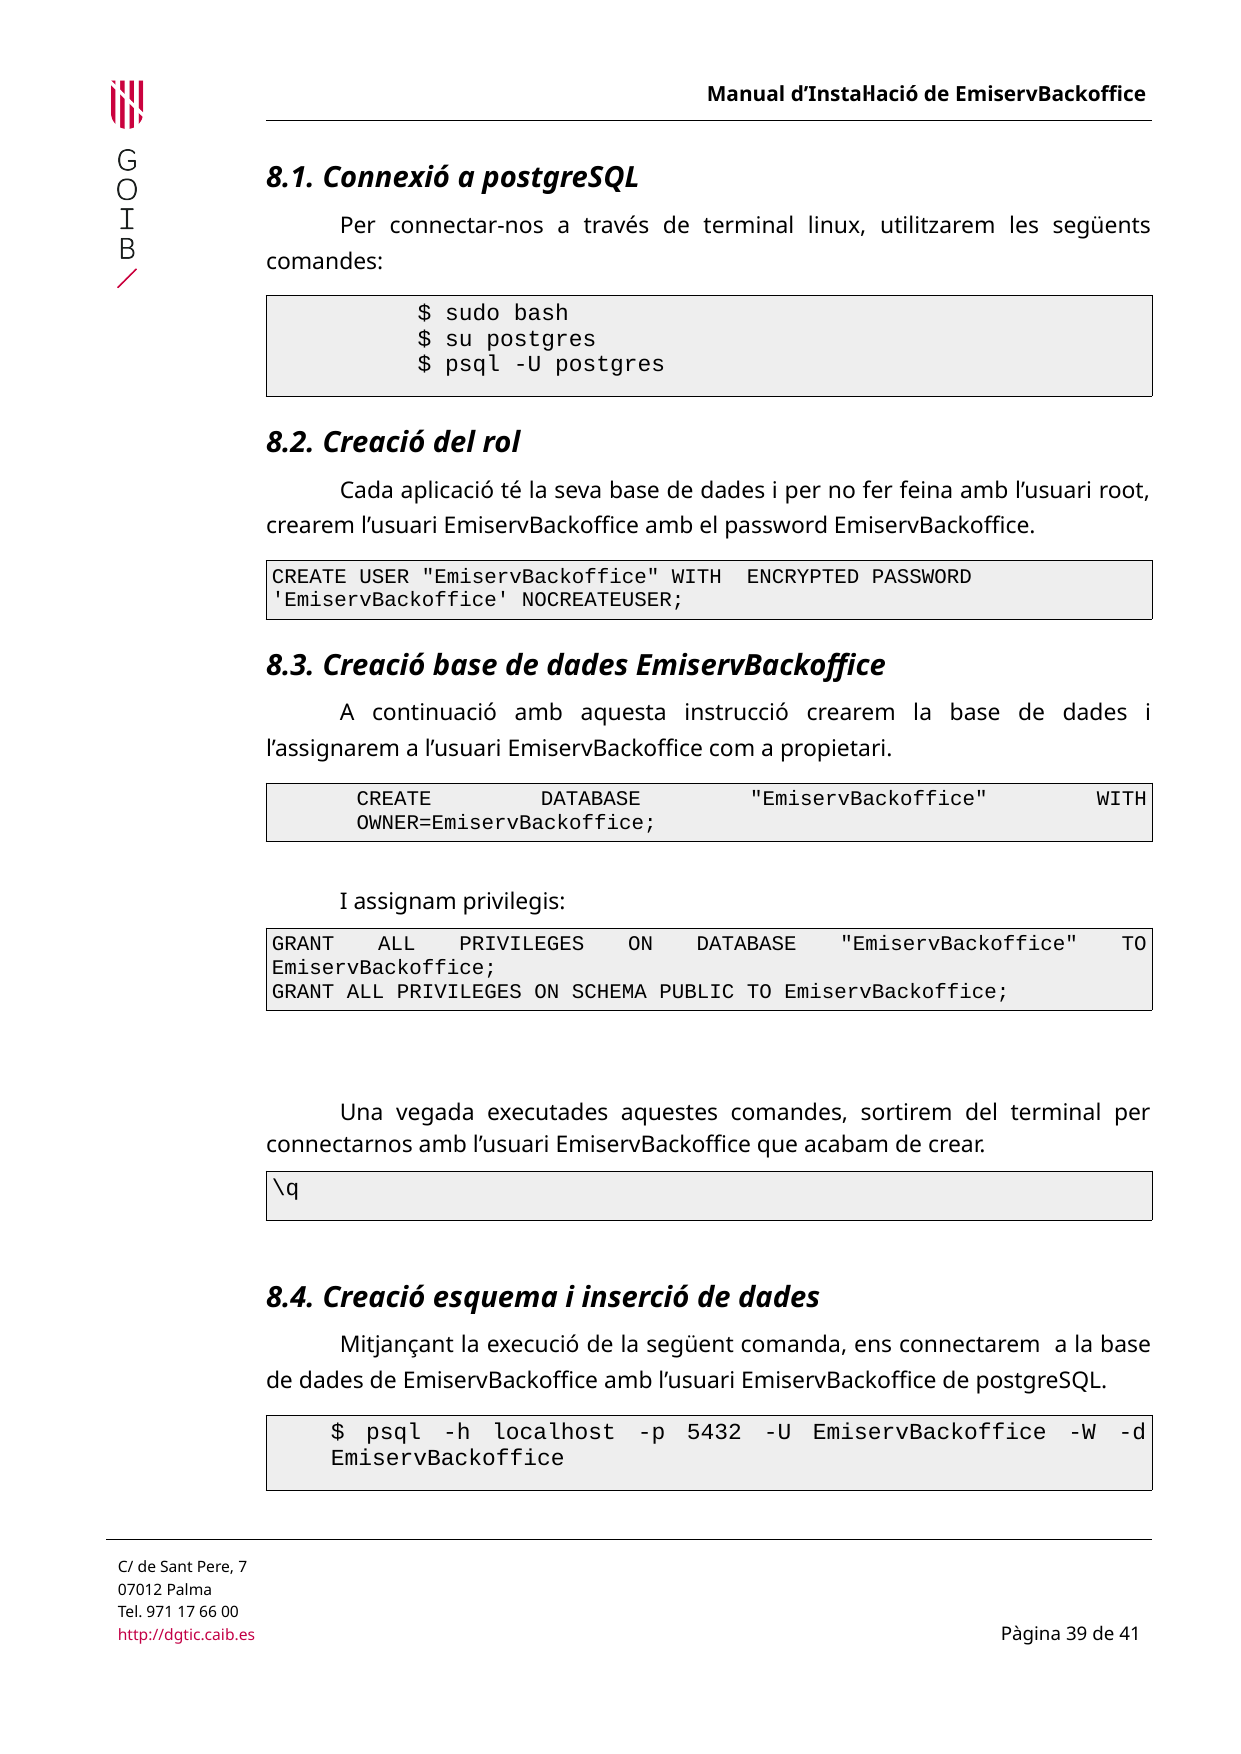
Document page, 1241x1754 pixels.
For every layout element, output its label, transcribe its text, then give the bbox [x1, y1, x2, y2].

text Cada aplicació té la seva base de dades i per no fer feina amb l’usuari root, crearem l’usuari EmiservBackoffice amb el password EmiservBackoffice. [266, 473, 1152, 541]
text Mitjançant la execució de la següent comanda, ens connectarem a la base de dades de EmiservBackoffice amb l’usuari EmiservBackoffice de postgreSQL. [266, 1328, 1152, 1396]
table_header \q [267, 1172, 1152, 1220]
picture [82, 57, 172, 319]
text A continuació amb aquesta instrucció crearem la base de dades i l’assignarem a l’usuari EmiservBackoffice com a propietari. [266, 696, 1152, 763]
subtitle Creació esquema i inserció de dades [266, 1276, 1152, 1316]
subtitle Creació base de dades EmiservBackoffice [266, 644, 1152, 684]
table_header GRANT ALL PRIVILEGES ON DATABASE "EmiservBackoffice" TO EmiservBackoffice; GRANT ALL PRIVILEGES ON SCHEMA PUBLIC TO EmiservBackoffice; [267, 929, 1152, 1010]
text I assignam privilegis: [266, 884, 1152, 916]
table_header $ psql -h localhost -p 5432 -U EmiservBackoffice -W -d EmiservBackoffice [267, 1416, 1152, 1490]
subtitle Connexió a postgreSQL [266, 156, 1152, 196]
text Una vegada executades aquestes comandes, sortirem del terminal per connectarnos amb l’usuari EmiservBackoffice que acabam de crear. [266, 1096, 1152, 1159]
table_header CREATE DATABASE "EmiservBackoffice" WITH OWNER=EmiservBackoffice; [267, 784, 1152, 841]
text Per connectar-nos a través de terminal linux, utilitzarem les següents comandes: [266, 209, 1152, 276]
table_header $ sudo bash $ su postgres $ psql -U postgres [267, 296, 1152, 396]
table_header CREATE USER "EmiservBackoffice" WITH ENCRYPTED PASSWORD 'EmiservBackoffice' NOCREATEUSER; [267, 561, 1152, 619]
subtitle Creació del rol [266, 421, 1152, 461]
